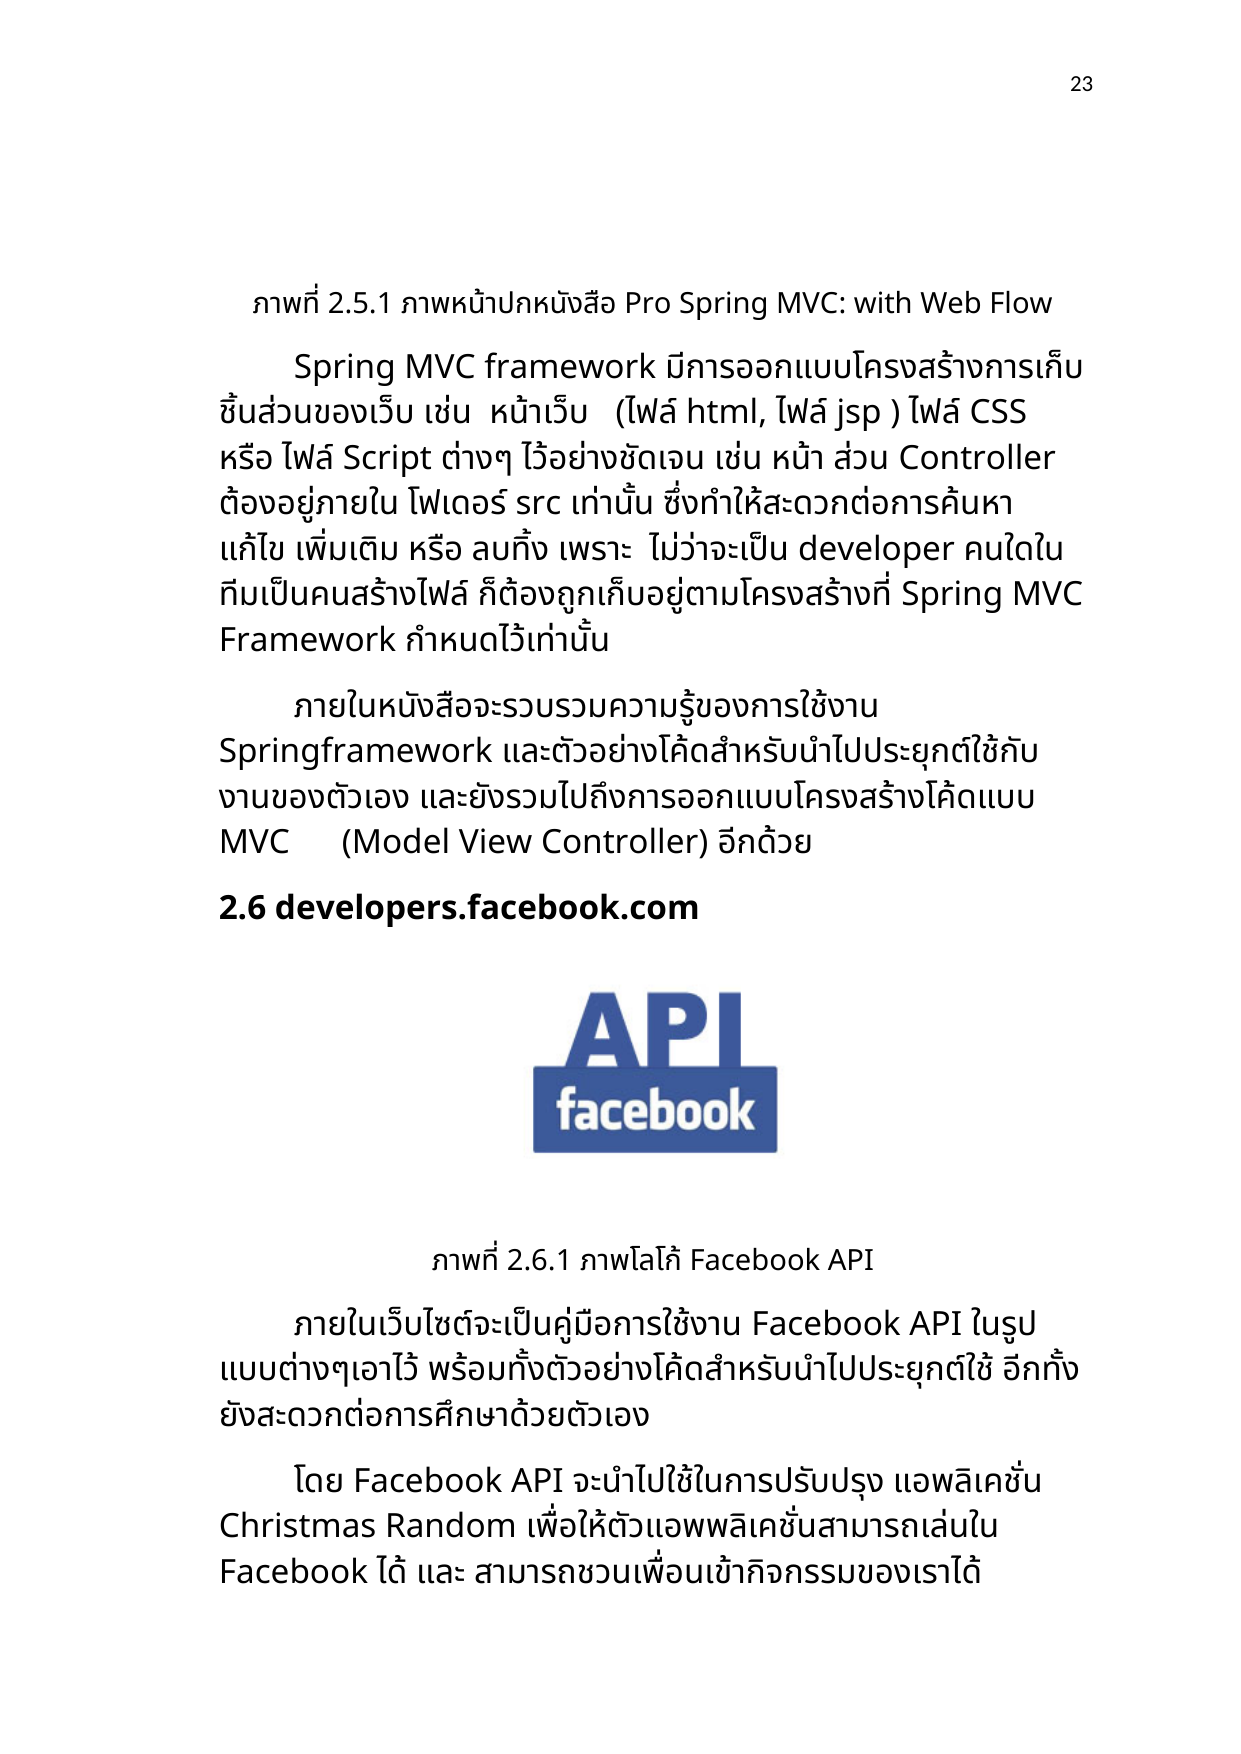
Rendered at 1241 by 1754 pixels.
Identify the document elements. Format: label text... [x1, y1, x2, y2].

text ภายในเว็บไซต์จะเป็นคู่มือการใช้งาน Facebook API ในรูปแบบต่างๆเอาไว้ พร้อมทั้งตัวอย่างโค้ดสำหรับนำไปประยุกต์ใช้ อีกทั้งยังสะดวกต่อการศึกษาด้วยตัวเอง [218, 1300, 1087, 1436]
text ภายในหนังสือจะรวบรวมความรู้ของการใช้งาน Springframework และตัวอย่างโค้ดสำหรับนำไปประยุกต์ใช้กับงานของตัวเอง และยังรวมไปถึงการออกแบบโครงสร้างโค้ดแบบ MVC (Model View Controller) อีกด้วย [218, 682, 1087, 863]
text Spring MVC framework มีการออกแบบโครงสร้างการเก็บชิ้นส่วนของเว็บ เช่น หน้าเว็บ (ไฟล์ html, ไฟล์ jsp ) ไฟล์ CSS หรือ ไฟล์ Script ต่างๆ ไว้อย่างชัดเจน เช่น หน้า ส่วน Controller ต้องอยู่ภายใน โฟเดอร์ src เท่านั้น ซึ่งทำให้สะดวกต่อการค้นหา แก้ไข เพิ่มเติม หรือ ลบทิ้ง เพราะ ไม่ว่าจะเป็น developer คนใดในทีมเป็นคนสร้างไฟล์ ก็ต้องถูกเก็บอยู่ตามโครงสร้างที่ Spring MVC Framework กำหนดไว้เท่านั้น [218, 343, 1087, 661]
picture [513, 950, 798, 1185]
text 2.6 developers.facebook.com [218, 884, 1087, 929]
text ภาพที่ 2.6.1 ภาพโลโก้ Facebook API [218, 1239, 1087, 1279]
text โดย Facebook API จะนำไปใช้ในการปรับปรุง แอพลิเคชั่น Christmas Random เพื่อให้ตัวแอพพลิเคชั่นสามารถเล่นใน Facebook ได้ และ สามารถชวนเพื่อนเข้ากิจกรรมของเราได้ [218, 1457, 1087, 1593]
text ภาพที่ 2.5.1 ภาพหน้าปกหนังสือ Pro Spring MVC: with Web Flow [218, 282, 1087, 322]
